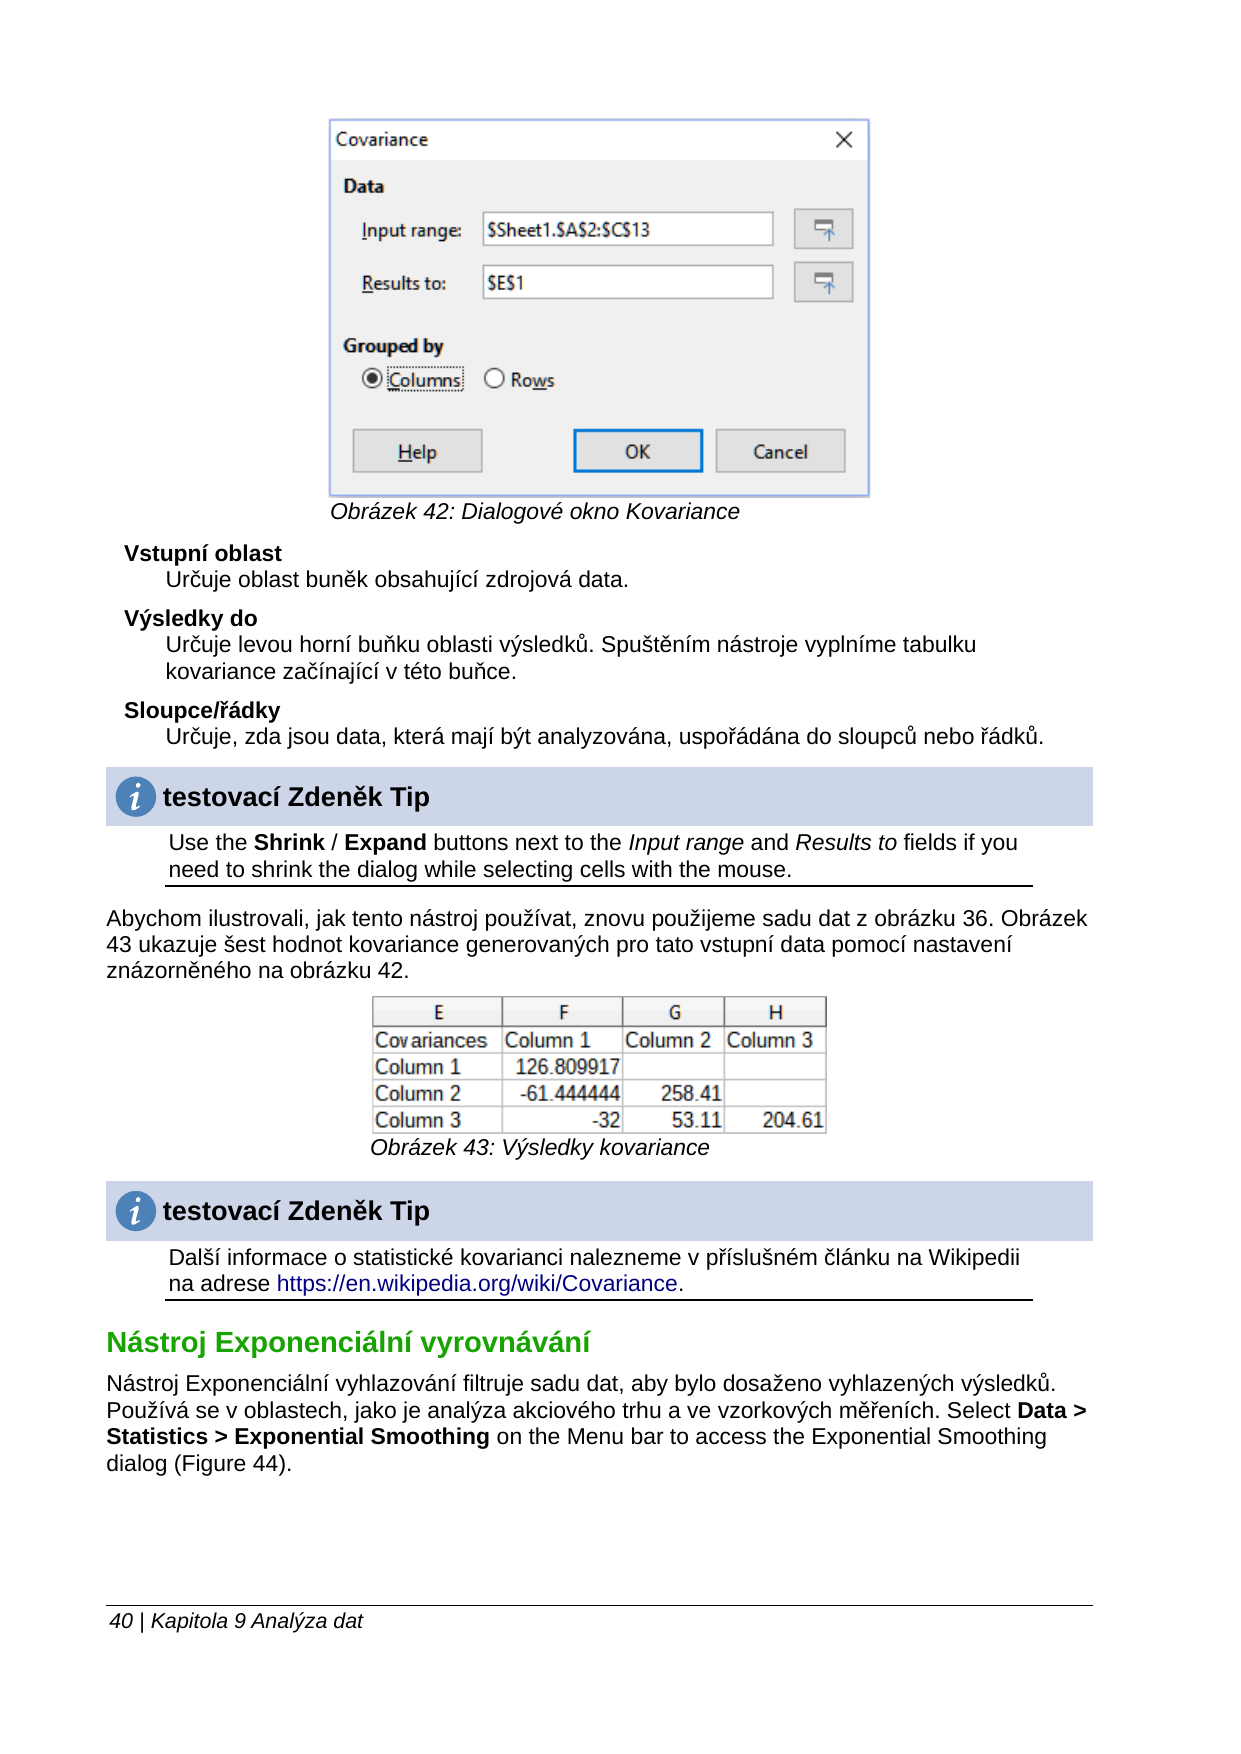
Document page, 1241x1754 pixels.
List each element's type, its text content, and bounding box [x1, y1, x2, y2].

text Nástroj Exponenciální vyhlazování filtruje sadu dat, aby bylo dosaženo vyhlazených výsledků. Používá se v oblastech, jako je analýza akciového trhu a ve vzorkových měřeních. Select Data > Statistics > Exponential Smoothing on the Menu bar to access the Exponential Smoothing dialog (Figure 44). [106, 1370, 1093, 1476]
text Abychom ilustrovali, jak tento nástroj používat, znovu použijeme sadu dat z obrázku 36. Obrázek 43 ukazuje šest hodnot kovariance generovaných pro tato vstupní data pomocí nastavení znázorněného na obrázku 42. [106, 905, 1093, 984]
text Sloupce/řádky [124, 697, 1093, 723]
text Určuje levou horní buňku oblasti výsledků. Spuštěním nástroje vyplníme tabulku kovariance začínající v této buňce. [165, 631, 1093, 684]
subtitle Nástroj Exponenciální vyrovnávání [106, 1325, 1093, 1359]
picture [372, 996, 827, 1134]
text Obrázek 42: Dialogové okno Kovariance [330, 498, 869, 524]
text Určuje, zda jsou data, která mají být analyzována, uspořádána do sloupců nebo řádků. [165, 723, 1093, 749]
text Výsledky do [124, 605, 1093, 631]
text Další informace o statistické kovarianci nalezneme v příslušném článku na Wikipedii na adrese https://en.wikipedia.org/wiki/Covariance. [165, 1241, 1033, 1299]
picture [328, 118, 871, 498]
text Vstupní oblast [124, 540, 1093, 566]
text Obrázek 43: Výsledky kovariance [370, 996, 829, 1160]
text Use the Shrink / Expand buttons next to the Input range and Results to fields if you need to shrink the dialog while selecting cells with the mouse. [165, 826, 1033, 885]
text Určuje oblast buněk obsahující zdrojová data. [165, 566, 1093, 592]
subtitle testovací Zdeněk Tip [106, 767, 1093, 826]
subtitle testovací Zdeněk Tip [106, 1181, 1093, 1241]
